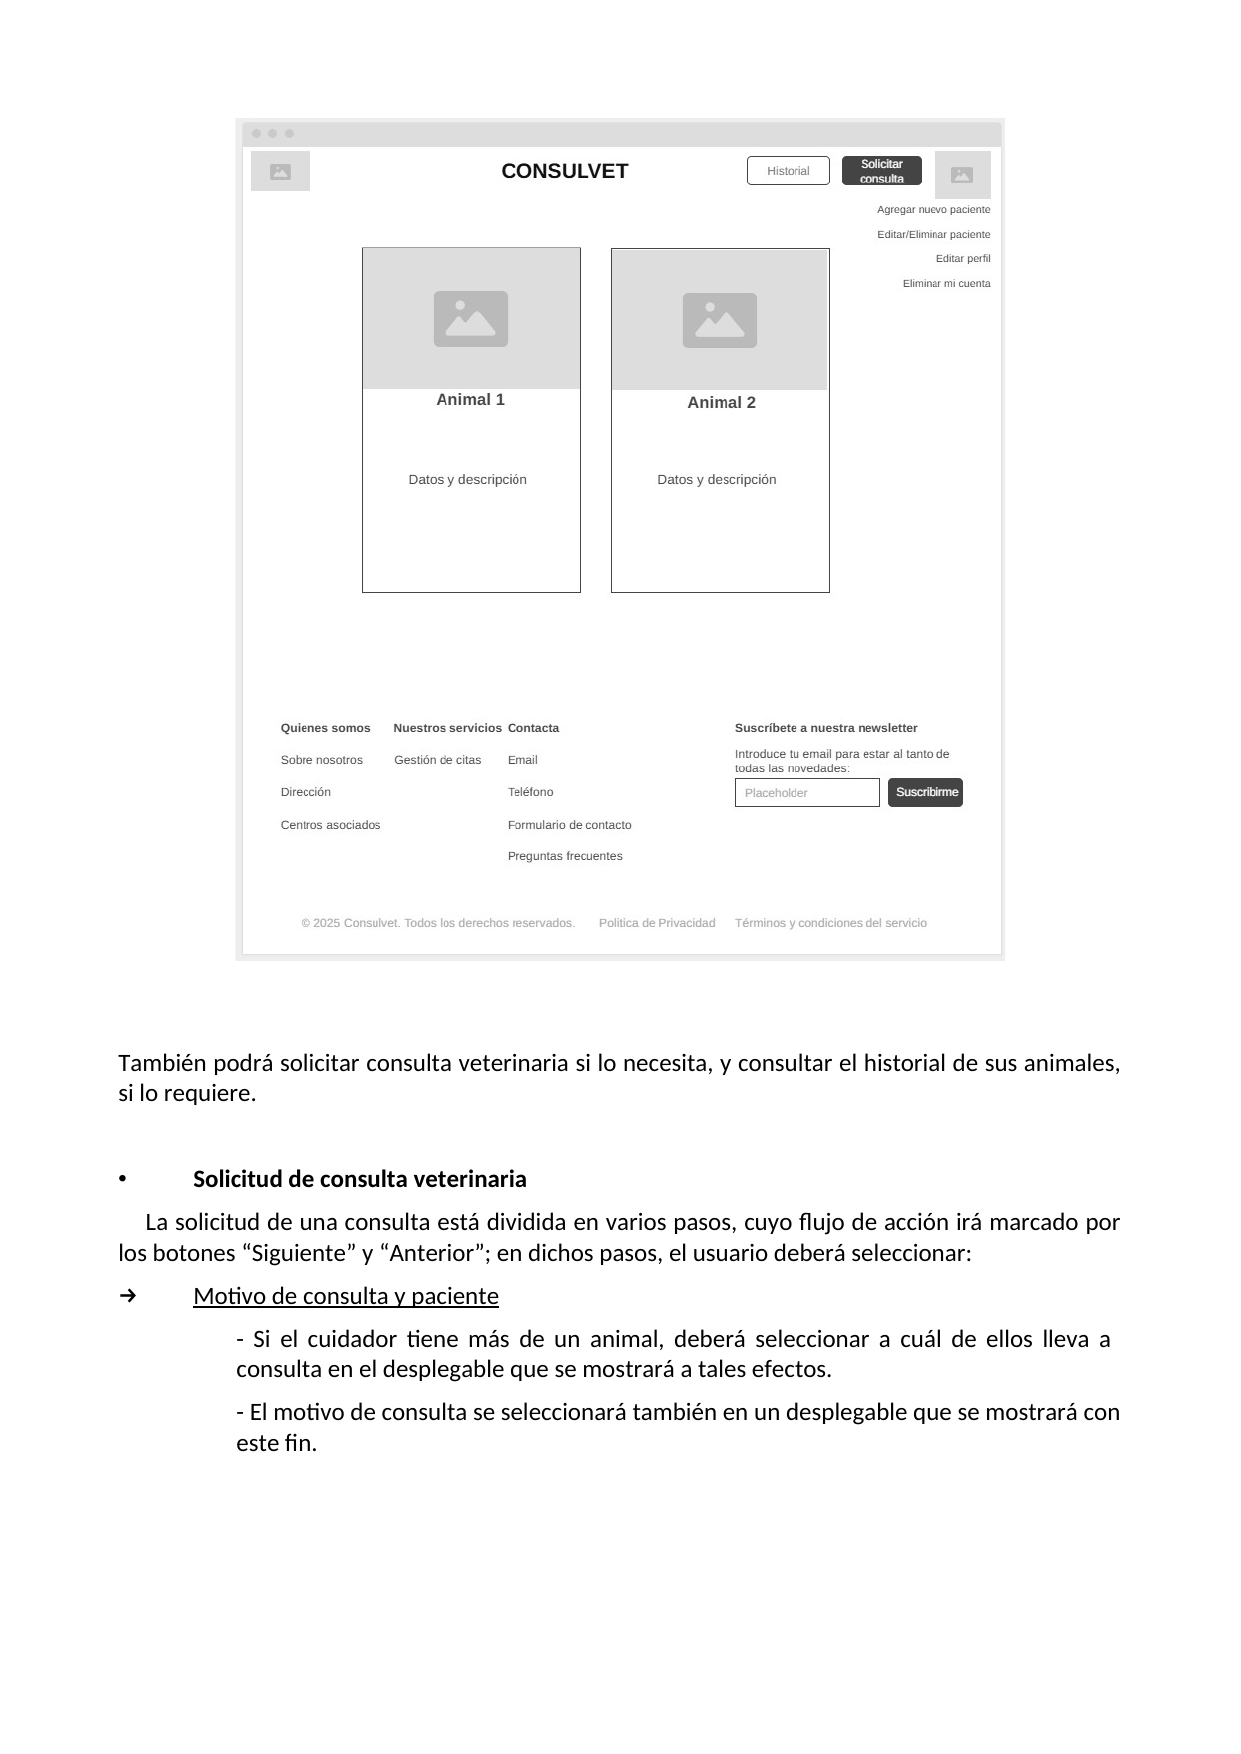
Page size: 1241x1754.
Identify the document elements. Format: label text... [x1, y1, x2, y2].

list Solicitud de consulta veterinaria [118, 1163, 1122, 1194]
list - Si el cuidador tiene más de un animal, deberá seleccionar a cuál de ellos lleva a consulta en el desplegable que se mostrará a tales efectos. [118, 1323, 1122, 1384]
picture [235, 118, 1005, 961]
list - El motivo de consulta se seleccionará también en un desplegable que se mostrará con este fin. [118, 1396, 1122, 1457]
list La solicitud de una consulta está dividida en varios pasos, cuyo flujo de acción irá marcado por los botones “Siguiente” y “Anterior”; en dichos pasos, el usuario deberá seleccionar: [118, 1206, 1122, 1267]
list Motivo de consulta y paciente [118, 1280, 1122, 1310]
list También podrá solicitar consulta veterinaria si lo necesita, y consultar el historial de sus animales, si lo requiere. [118, 1047, 1122, 1108]
